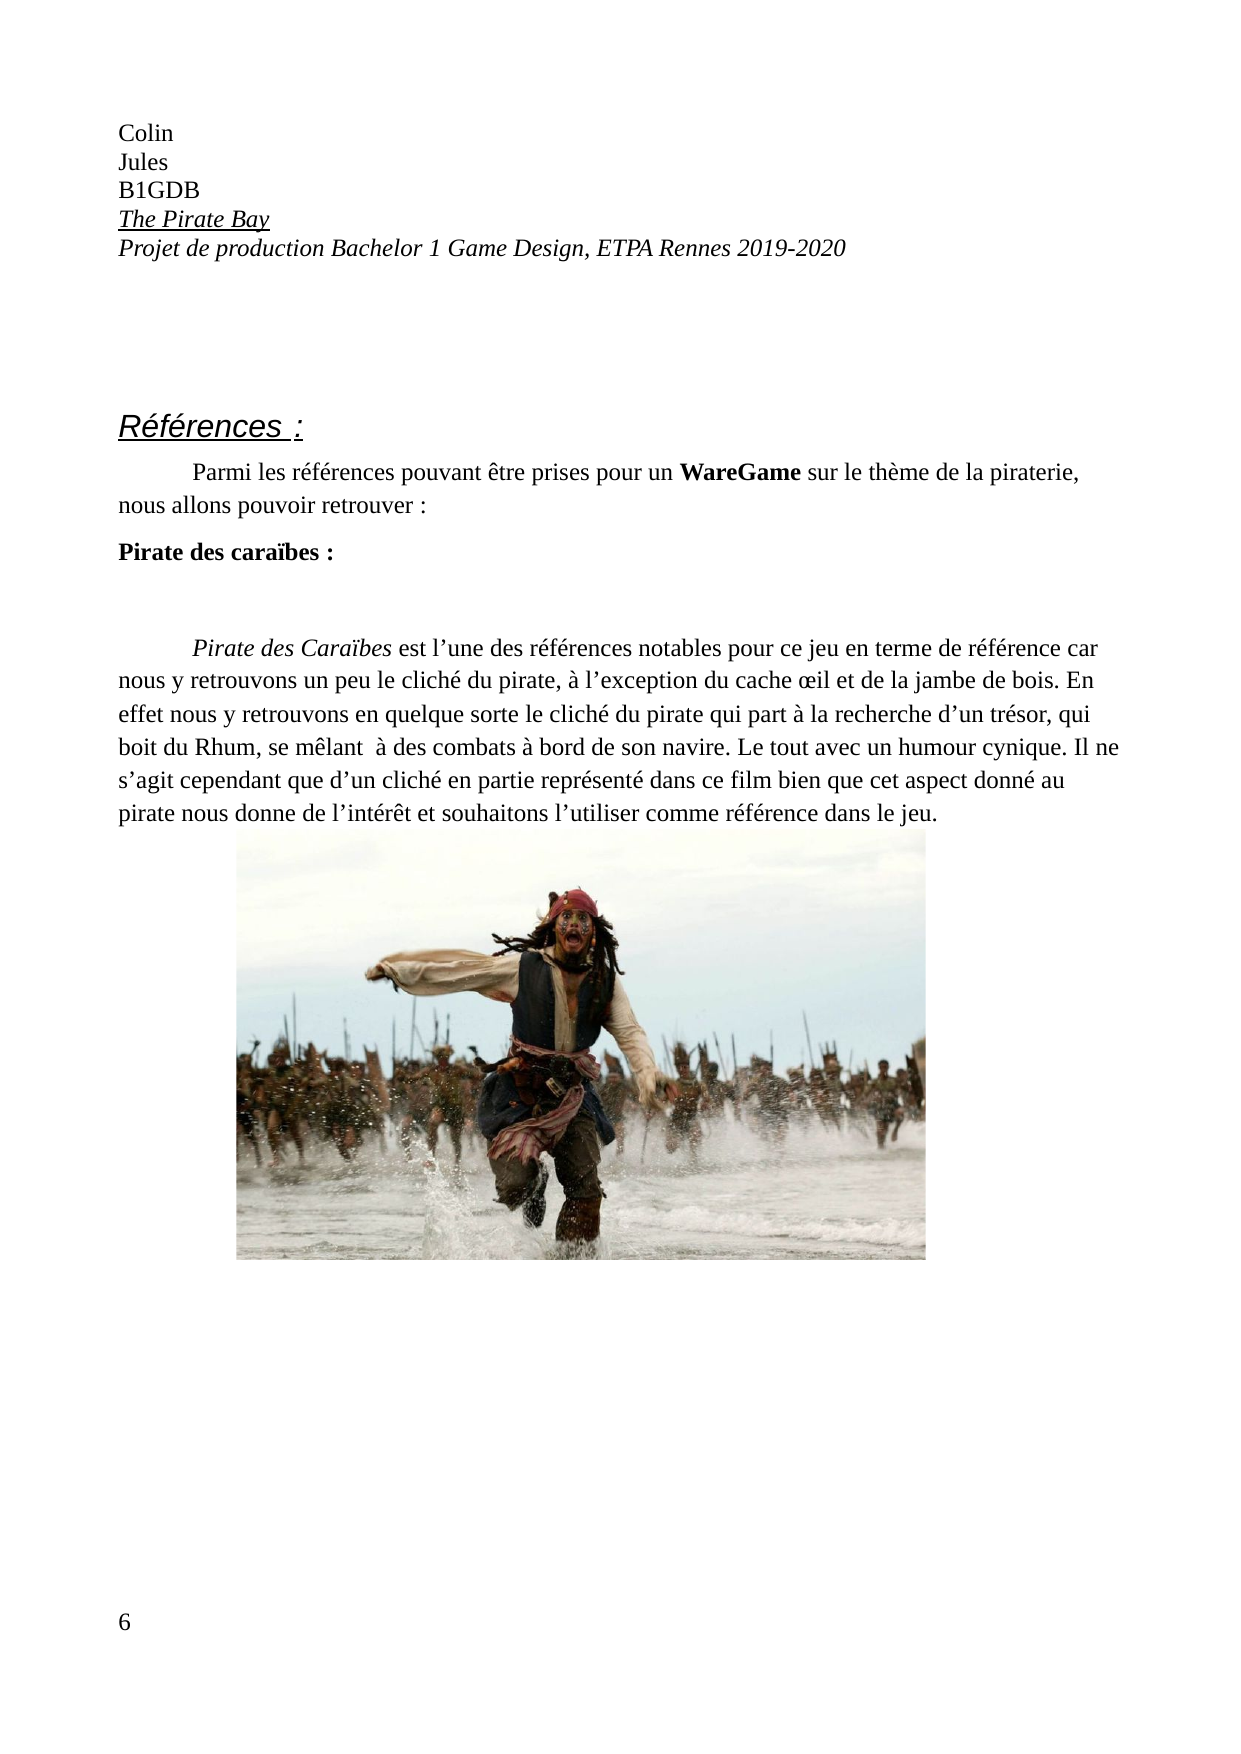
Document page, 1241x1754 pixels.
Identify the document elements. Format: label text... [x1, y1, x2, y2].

text Pirate des caraïbes : [118, 537, 1122, 566]
text Parmi les références pouvant être prises pour un WareGame sur le thème de la piraterie, nous allons pouvoir retrouver : [118, 457, 1122, 518]
picture [236, 829, 926, 1260]
subtitle Références : [118, 407, 1122, 444]
text Pirate des Caraïbes est l’une des références notables pour ce jeu en terme de référence car nous y retrouvons un peu le cliché du pirate, à l’exception du cache œil et de la jambe de bois. En effet nous y retrouvons en quelque sorte le cliché du pirate qui part à la recherche d’un trésor, qui boit du Rhum, se mêlant à des combats à bord de son navire. Le tout avec un humour cynique. Il ne s’agit cependant que d’un cliché en partie représenté dans ce film bien que cet aspect donné au pirate nous donne de l’intérêt et souhaitons l’utiliser comme référence dans le jeu. [118, 633, 1122, 826]
